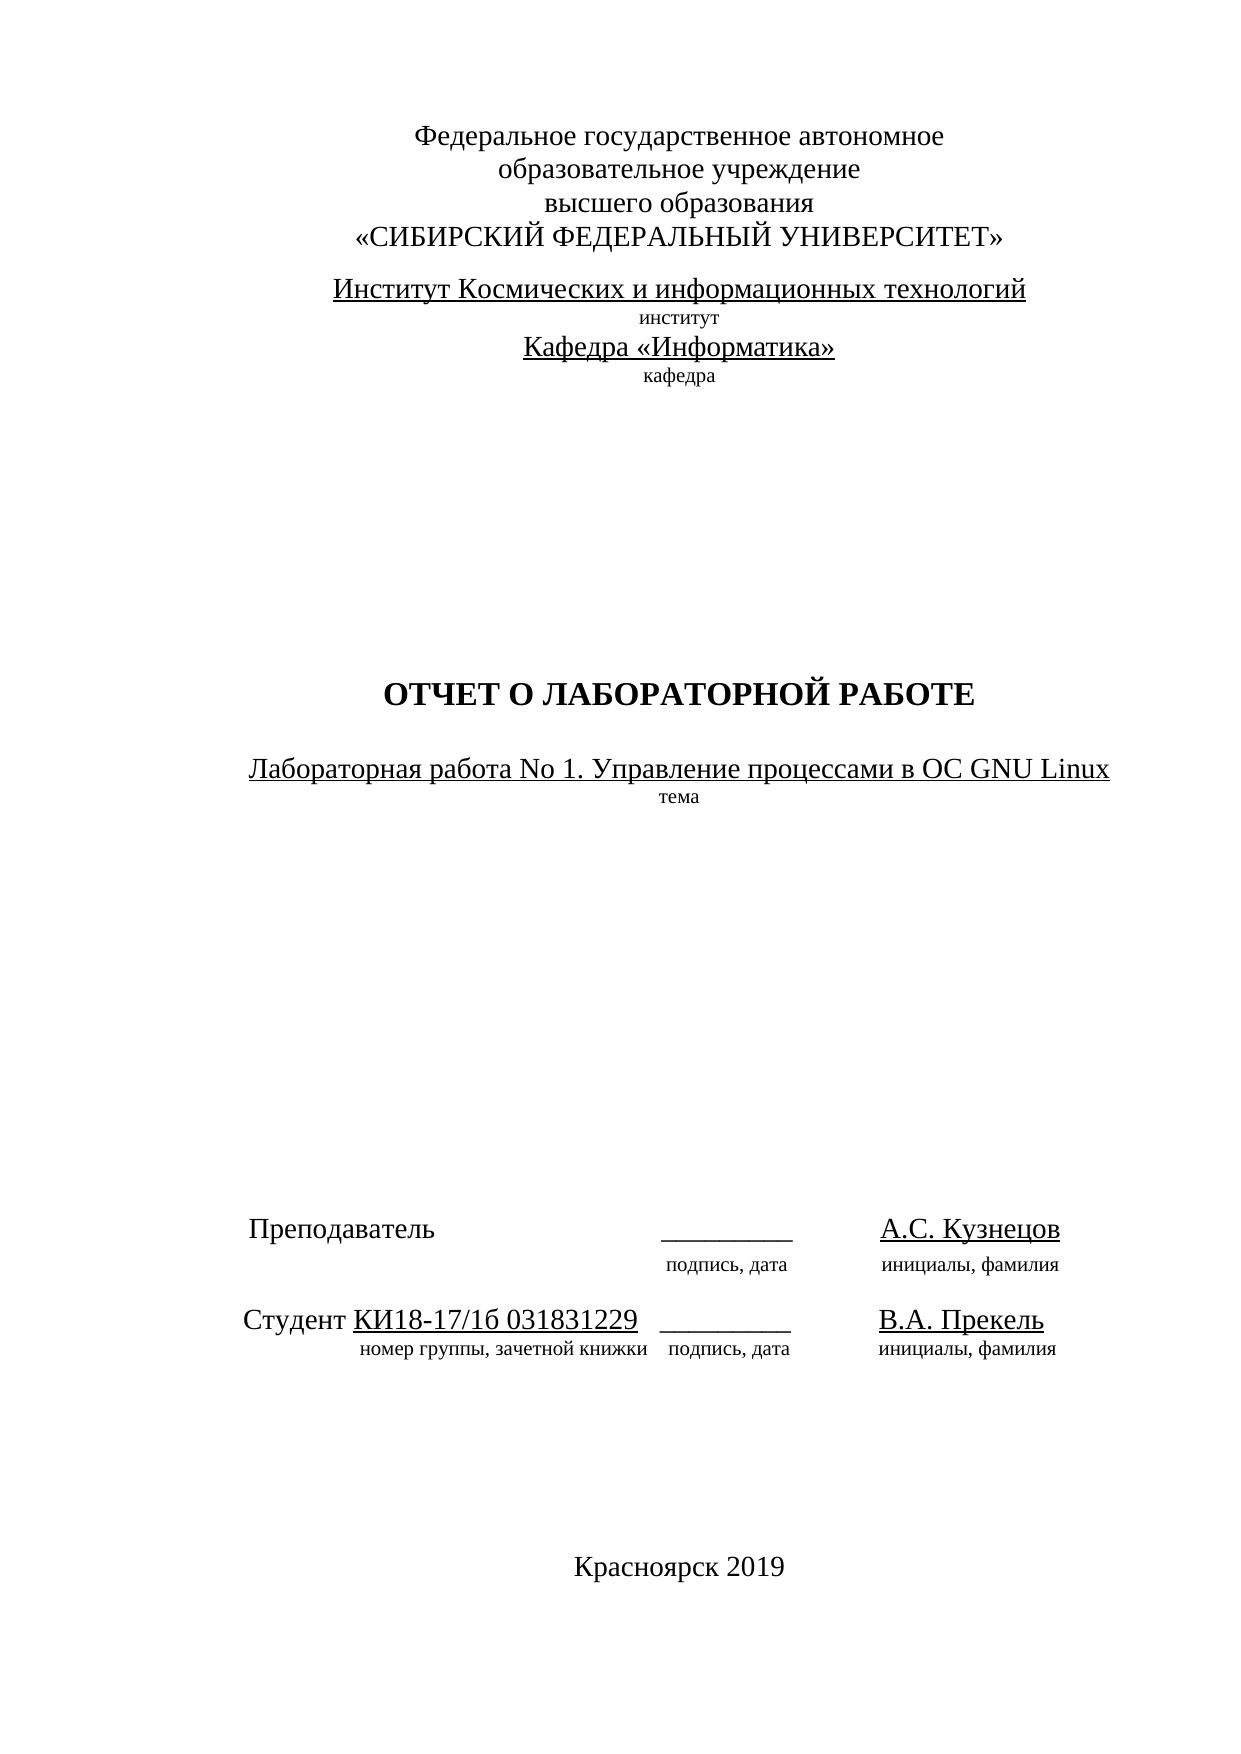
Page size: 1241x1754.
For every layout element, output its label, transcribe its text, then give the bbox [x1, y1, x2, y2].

text Кафедра «Информатика» [177, 329, 1181, 363]
text Федеральное государственное автономное [177, 118, 1181, 152]
text Красноярск 2019 [177, 1549, 1181, 1583]
text Лабораторная работа No 1. Управление процессами в ОС GNU Linux [177, 751, 1181, 784]
text «СИБИРСКИЙ ФЕДЕРАЛЬНЫЙ УНИВЕРСИТЕТ» [177, 219, 1181, 252]
text кафедра [177, 363, 1181, 387]
text Институт Космических и информационных технологий [177, 271, 1181, 305]
text Преподаватель _________ А.С. Кузнецов [248, 1211, 1181, 1244]
text тема [177, 784, 1181, 808]
text высшего образования [177, 185, 1181, 219]
text подпись, дата инициалы, фамилия [177, 1244, 1181, 1278]
text Студент КИ18-17/1б 031831229 _________ В.А. Прекель [177, 1302, 1181, 1336]
text институт [177, 305, 1181, 329]
text номер группы, зачетной книжки подпись, дата инициалы, фамилия [177, 1336, 1181, 1360]
text ОТЧЕТ О ЛАБОРАТОРНОЙ РАБОТЕ [177, 674, 1181, 712]
text образовательное учреждение [177, 152, 1181, 185]
